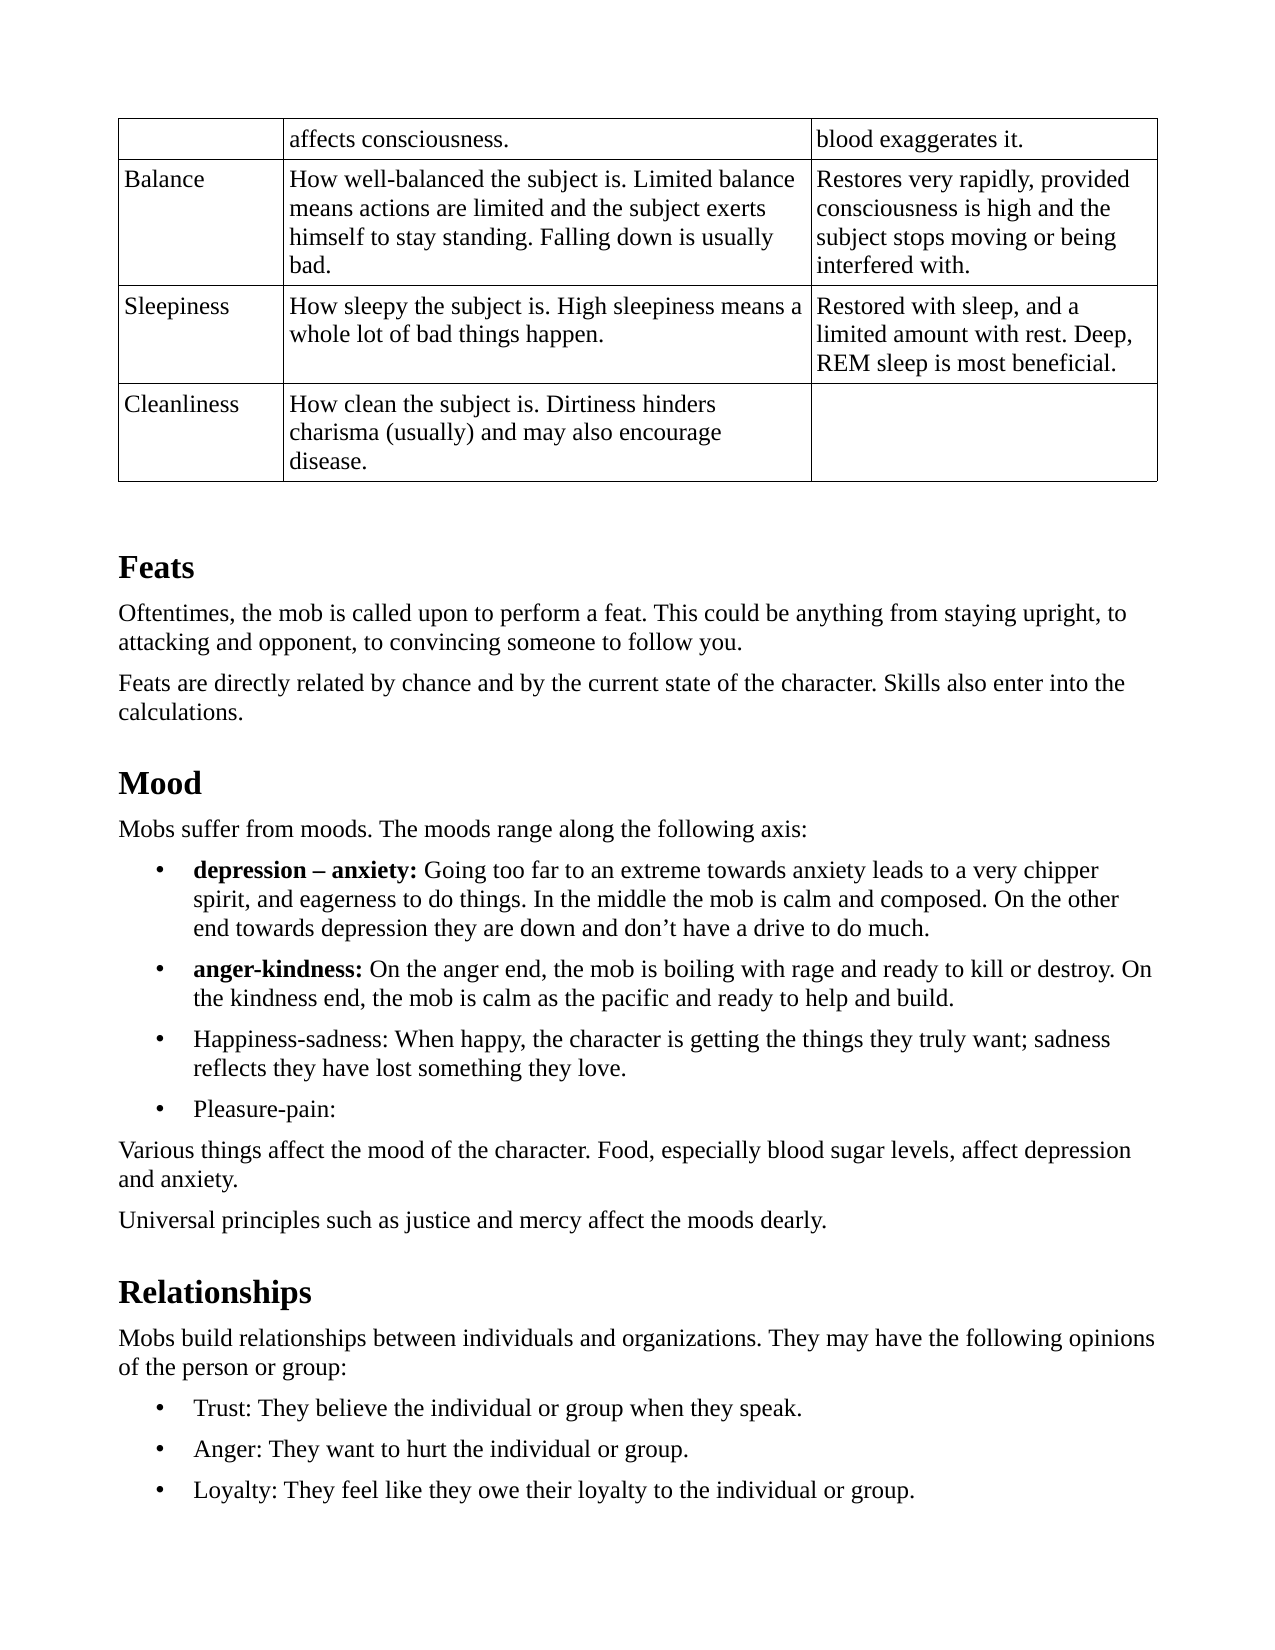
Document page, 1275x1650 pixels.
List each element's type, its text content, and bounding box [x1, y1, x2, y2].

text Mobs suffer from moods. The moods range along the following axis: [118, 814, 1157, 843]
text Universal principles such as justice and mercy affect the moods dearly. [118, 1206, 1157, 1234]
list Pleasure-pain: [156, 1094, 1157, 1123]
text Mobs build relationships between individuals and organizations. They may have the following opinions of the person or group: [118, 1323, 1157, 1380]
table_cell Restores very rapidly, provided consciousness is high and the subject stops moving or being interfered with. [812, 160, 1157, 285]
list Happiness-sadness: When happy, the character is getting the things they truly want; sadness reflects they have lost something they love. [156, 1024, 1157, 1082]
table_cell Restored with sleep, and a limited amount with rest. Deep, REM sleep is most beneficial. [812, 286, 1157, 383]
subtitle Feats [118, 547, 1157, 586]
text Feats are directly related by chance and by the current state of the character. Skills also enter into the calculations. [118, 668, 1157, 726]
text Various things affect the mood of the character. Food, especially blood sugar levels, affect depression and anxiety. [118, 1136, 1157, 1193]
subtitle Mood [118, 763, 1157, 802]
list Anger: They want to hurt the individual or group. [156, 1434, 1157, 1463]
subtitle Relationships [118, 1272, 1157, 1310]
table_cell [119, 119, 283, 158]
list anger-kindness: On the anger end, the mob is boiling with rage and ready to kill or destroy. On the kindness end, the mob is calm as the pacific and ready to help and build. [156, 954, 1157, 1012]
table_cell Sleepiness [119, 286, 283, 383]
table_cell Balance [119, 160, 283, 285]
table_cell How clean the subject is. Dirtiness hinders charisma (usually) and may also encourage disease. [284, 384, 811, 481]
list Loyalty: They feel like they owe their loyalty to the individual or group. [156, 1475, 1157, 1504]
table_cell How well-balanced the subject is. Limited balance means actions are limited and the subject exerts himself to stay standing. Falling down is usually bad. [284, 160, 811, 285]
text Oftentimes, the mob is called upon to perform a feat. This could be anything from staying upright, to attacking and opponent, to convincing someone to follow you. [118, 598, 1157, 656]
list Trust: They believe the individual or group when they speak. [156, 1393, 1157, 1422]
table_cell [812, 384, 1157, 481]
table_cell affects consciousness. [284, 119, 811, 158]
table_cell How sleepy the subject is. High sleepiness means a whole lot of bad things happen. [284, 286, 811, 383]
table_cell blood exaggerates it. [812, 119, 1157, 158]
table_cell Cleanliness [119, 384, 283, 481]
list depression – anxiety: Going too far to an extreme towards anxiety leads to a very chipper spirit, and eagerness to do things. In the middle the mob is calm and composed. On the other end towards depression they are down and don’t have a drive to do much. [156, 856, 1157, 942]
